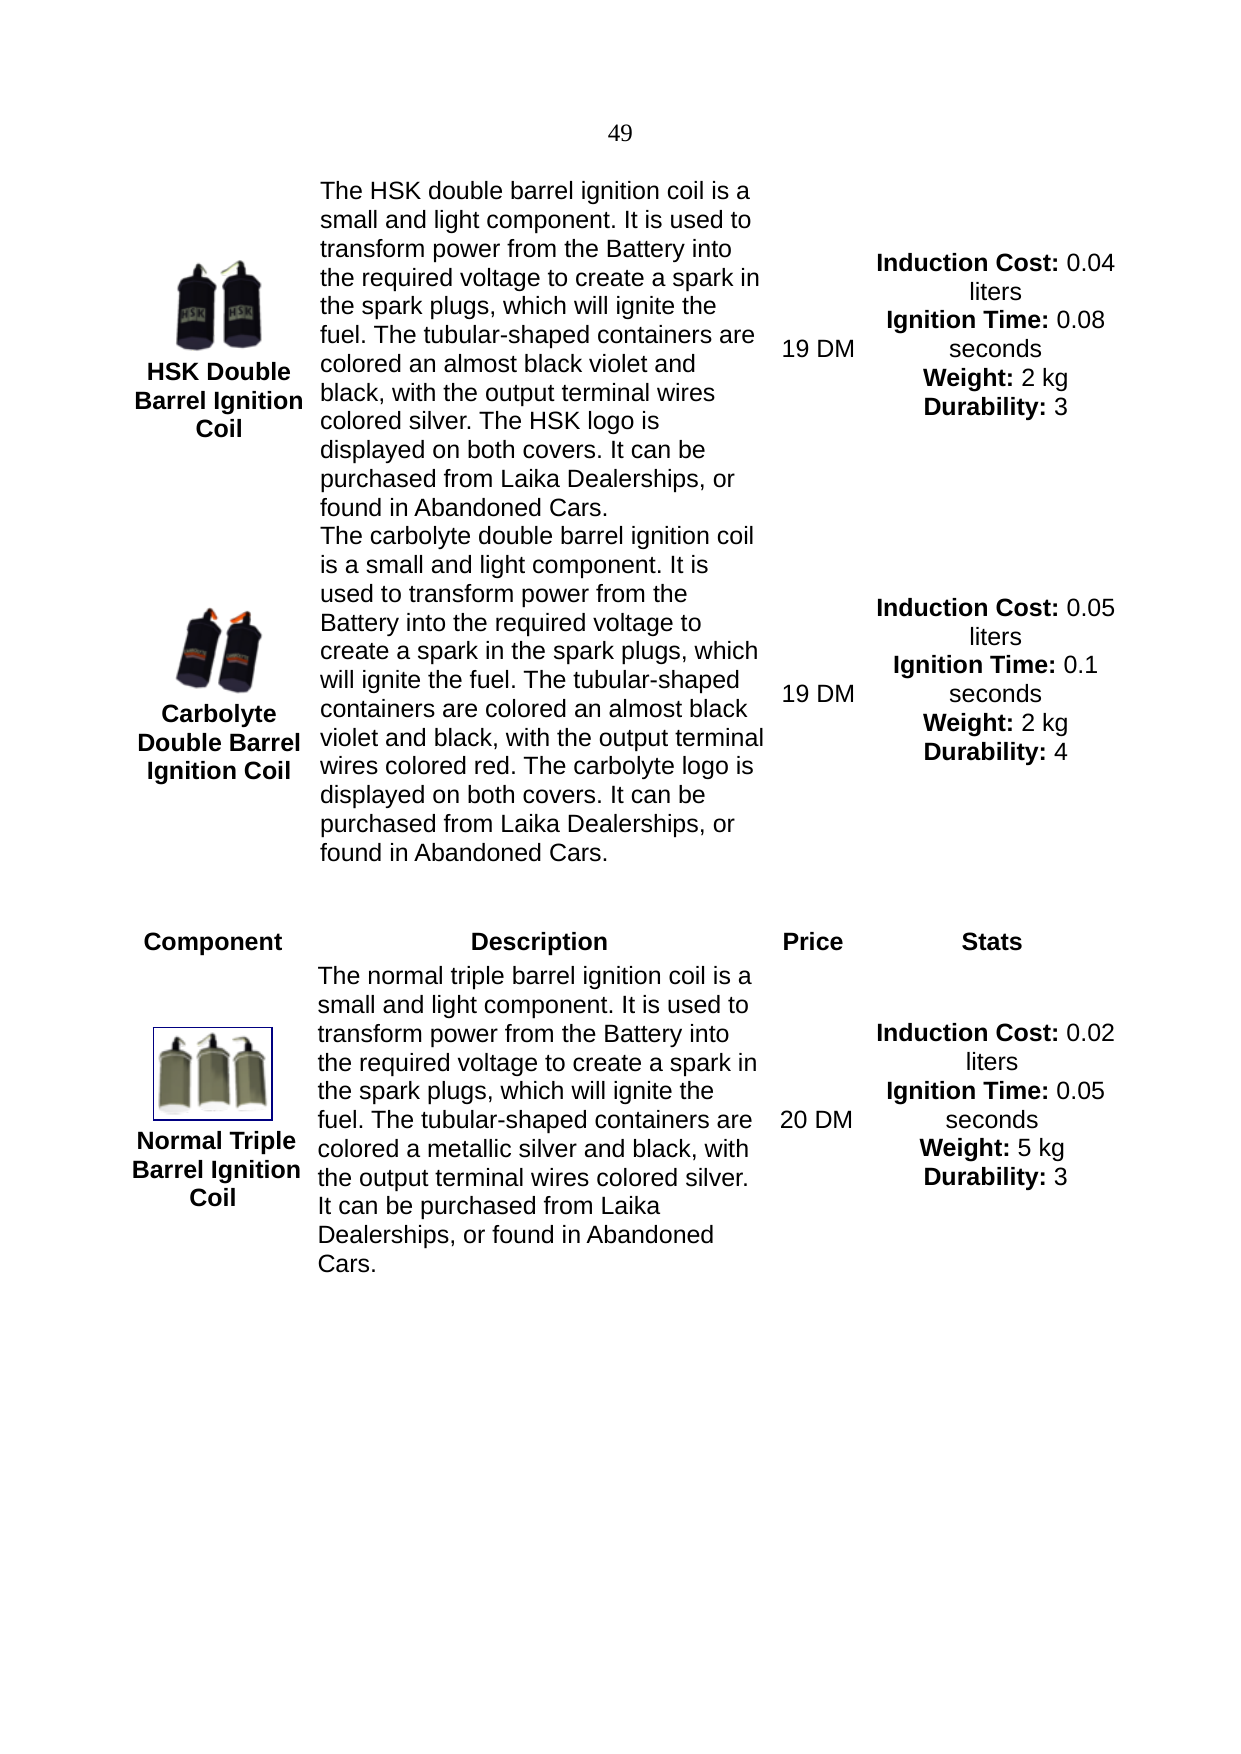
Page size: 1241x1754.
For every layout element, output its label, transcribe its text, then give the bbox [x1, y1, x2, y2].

table_cell Carbolyte Double Barrel Ignition Coil [118, 521, 320, 866]
table_cell 20 DM [764, 959, 868, 1281]
picture [170, 602, 268, 699]
table_cell The normal triple barrel ignition coil is a small and light component. It is used to transform power from the Battery into the required voltage to create a spark in the spark plugs, which will ignite the fuel. The tubular-shaped containers are colored a metallic silver and black, with the output terminal wires colored silver. It can be purchased from Laika Dealerships, or found in Abandoned Cars. [314, 959, 764, 1281]
table_header Stats [868, 924, 1123, 958]
picture [154, 1028, 271, 1119]
table_cell Induction Cost: 0.02 liters Ignition Time: 0.05 seconds Weight: 5 kg Durability: 3 [868, 959, 1123, 1281]
table_header Induction Cost: 0.04 liters Ignition Time: 0.08 seconds Weight: 2 kg Durability: 3 [868, 176, 1123, 521]
picture [170, 254, 268, 357]
table_header Price [764, 924, 868, 958]
table_cell The carbolyte double barrel ignition coil is a small and light component. It is used to transform power from the Battery into the required voltage to create a spark in the spark plugs, which will ignite the fuel. The tubular-shaped containers are colored an almost black violet and black, with the output terminal wires colored red. The carbolyte logo is displayed on both covers. It can be purchased from Laika Dealerships, or found in Abandoned Cars. [320, 521, 768, 866]
table_cell 19 DM [768, 521, 868, 866]
table_header HSK Double Barrel Ignition Coil [118, 176, 320, 521]
table_header Description [314, 924, 764, 958]
table_header 19 DM [768, 176, 868, 521]
table_cell Induction Cost: 0.05 liters Ignition Time: 0.1 seconds Weight: 2 kg Durability: 4 [868, 521, 1123, 866]
table_header The HSK double barrel ignition coil is a small and light component. It is used to transform power from the Battery into the required voltage to create a spark in the spark plugs, which will ignite the fuel. The tubular-shaped containers are colored an almost black violet and black, with the output terminal wires colored silver. The HSK logo is displayed on both covers. It can be purchased from Laika Dealerships, or found in Abandoned Cars. [320, 176, 768, 521]
table_header Component [118, 924, 314, 958]
table_cell Normal Triple Barrel Ignition Coil [118, 959, 314, 1281]
